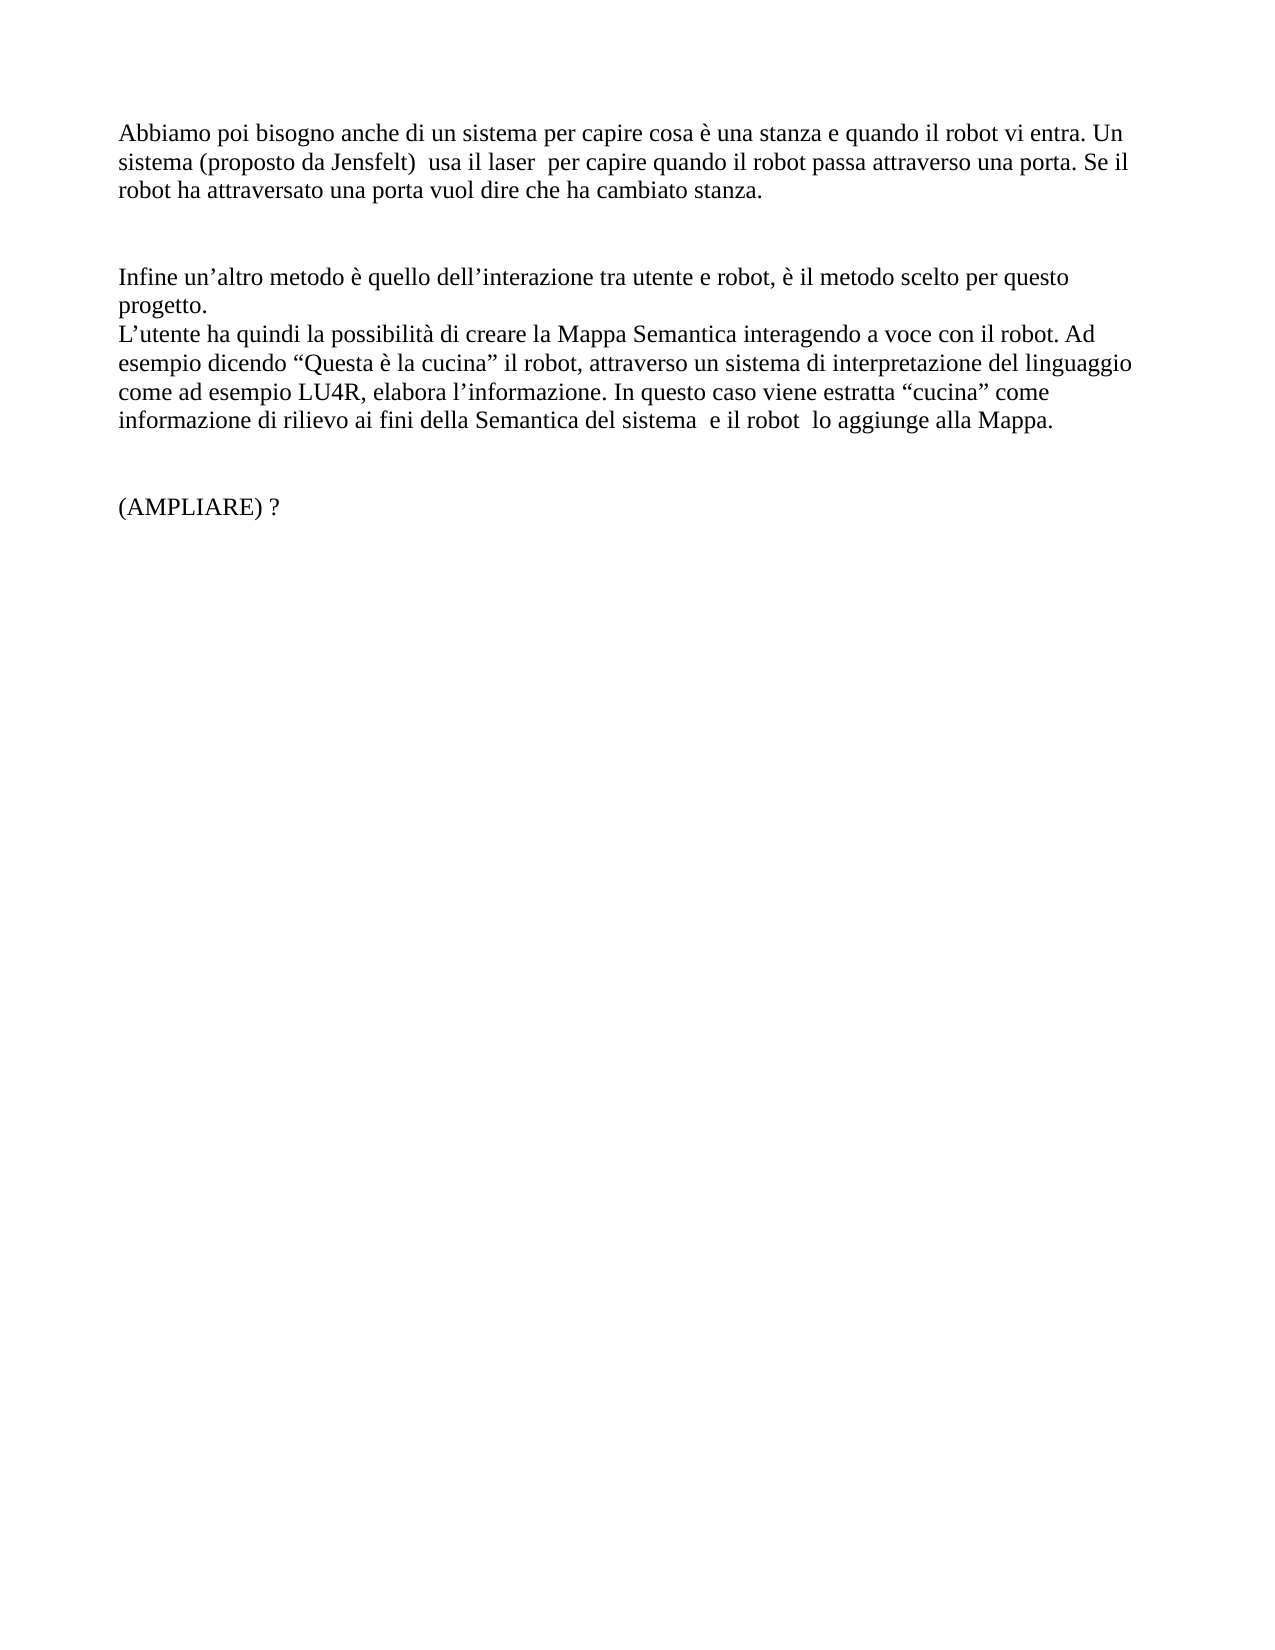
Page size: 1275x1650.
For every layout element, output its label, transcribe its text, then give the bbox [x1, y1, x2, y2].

text Abbiamo poi bisogno anche di un sistema per capire cosa è una stanza e quando il robot vi entra. Un sistema (proposto da Jensfelt) usa il laser per capire quando il robot passa attraverso una porta. Se il robot ha attraversato una porta vuol dire che ha cambiato stanza. [118, 118, 1157, 204]
text Infine un’altro metodo è quello dell’interazione tra utente e robot, è il metodo scelto per questo progetto. [118, 262, 1157, 319]
text L’utente ha quindi la possibilità di creare la Mappa Semantica interagendo a voce con il robot. Ad esempio dicendo “Questa è la cucina” il robot, attraverso un sistema di interpretazione del linguaggio come ad esempio LU4R, elabora l’informazione. In questo caso viene estratta “cucina” come informazione di rilievo ai fini della Semantica del sistema e il robot lo aggiunge alla Mappa. [118, 319, 1157, 434]
text (AMPLIARE) ? [118, 492, 1157, 521]
